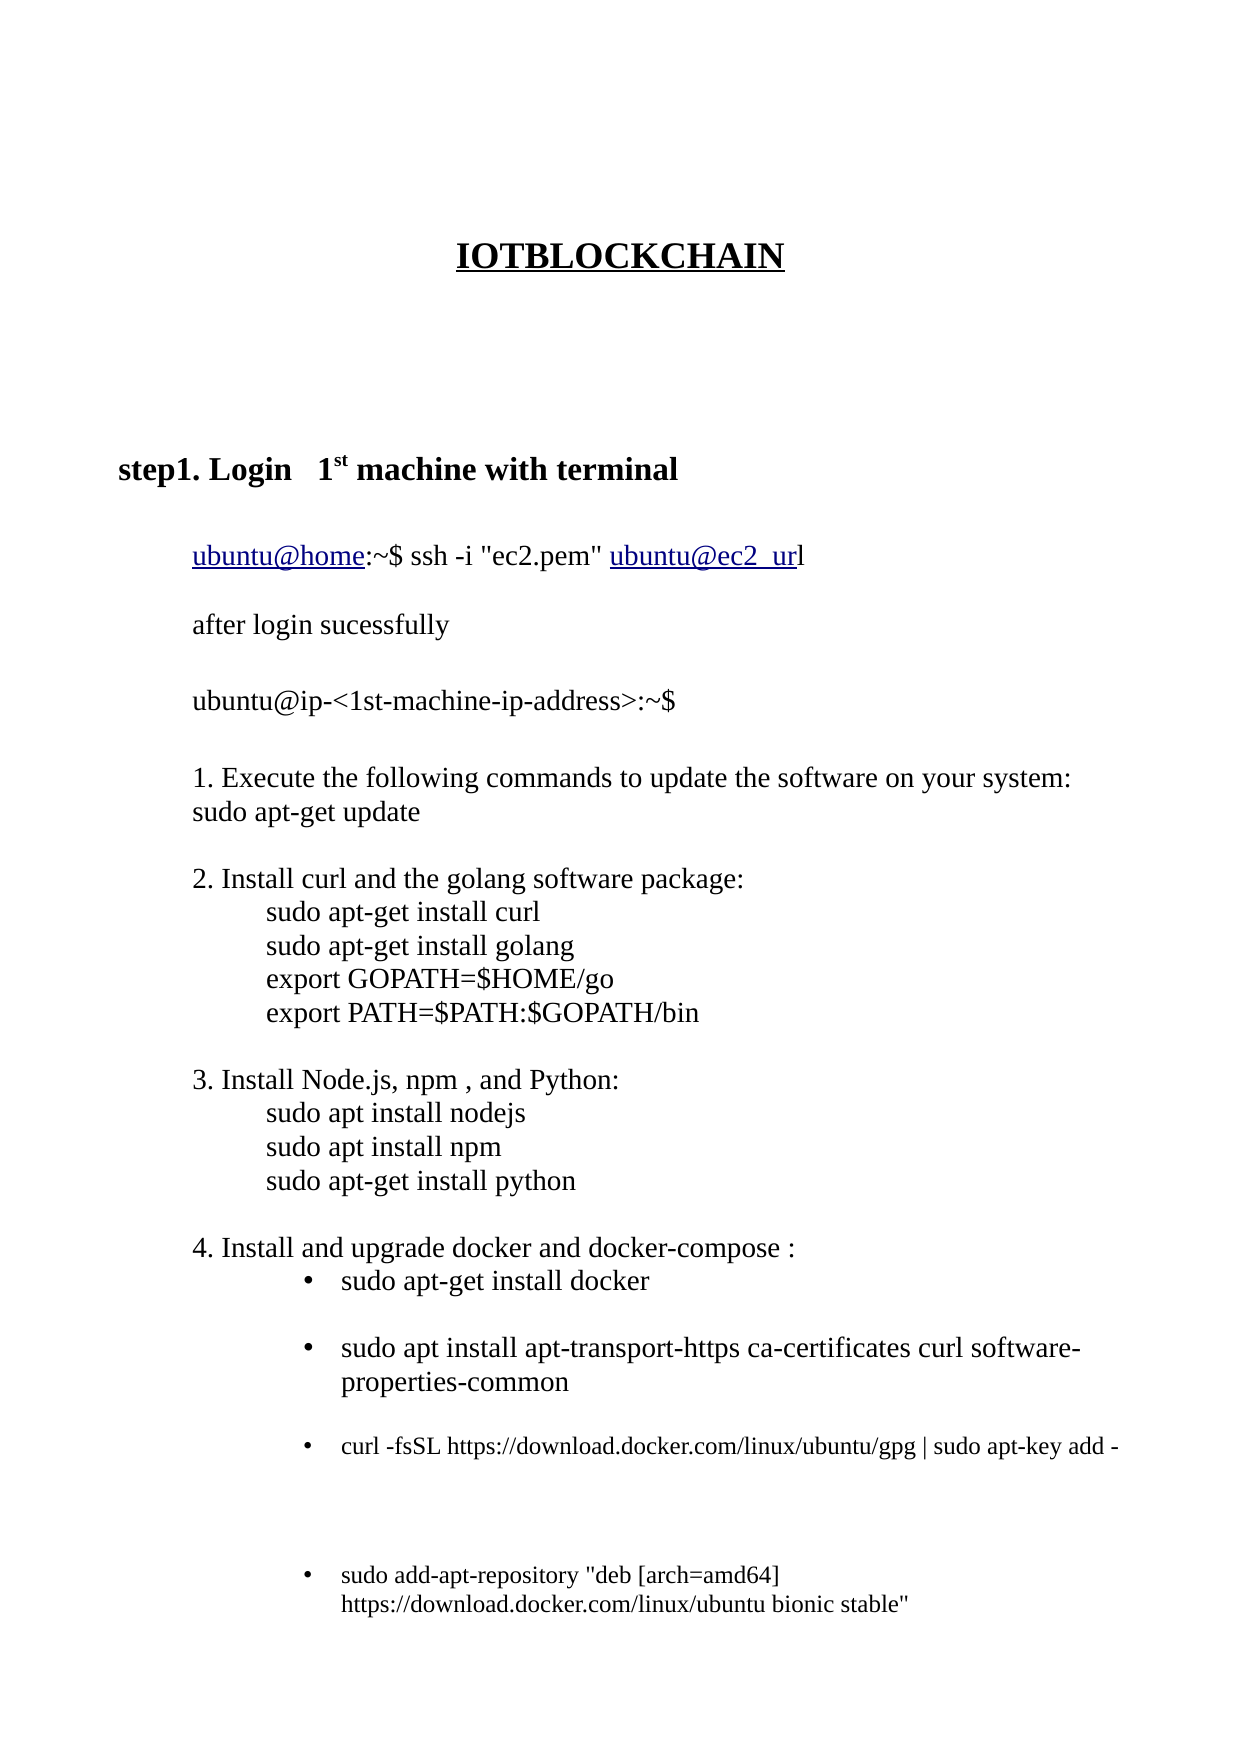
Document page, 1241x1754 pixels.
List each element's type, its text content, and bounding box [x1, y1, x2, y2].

text export GOPATH=$HOME/go [118, 961, 1122, 995]
text 2. Install curl and the golang software package: [118, 861, 1122, 894]
text sudo apt install nodejs [118, 1096, 1122, 1129]
list curl -fsSL https://download.docker.com/linux/ubuntu/gpg | sudo apt-key add - [303, 1431, 1122, 1460]
text ubuntu@ip-<1st-machine-ip-address>:~$ [118, 683, 1122, 717]
text IOTBLOCKCHAIN [118, 233, 1122, 276]
text sudo apt install npm [118, 1129, 1122, 1163]
text sudo apt-get update [118, 794, 1122, 827]
text sudo apt-get install python [118, 1163, 1122, 1196]
list sudo apt install apt-transport-https ca-certificates curl software-properties-common [303, 1331, 1122, 1398]
list sudo add-apt-repository "deb [arch=amd64] https://download.docker.com/linux/ubuntu bionic stable" [303, 1561, 1122, 1618]
text export PATH=$PATH:$GOPATH/bin [118, 995, 1122, 1028]
text sudo apt-get install golang [118, 928, 1122, 961]
text step1. Login 1st machine with terminal [118, 449, 1122, 530]
text sudo apt-get install curl [118, 894, 1122, 928]
list sudo apt-get install docker [303, 1263, 1122, 1297]
text 4. Install and upgrade docker and docker-compose : [118, 1230, 1122, 1263]
text 1. Execute the following commands to update the software on your system: [118, 760, 1122, 794]
text ubuntu@home:~$ ssh -i "ec2.pem" ubuntu@ec2_url after login sucessfully [118, 530, 1122, 640]
text 3. Install Node.js, npm , and Python: [118, 1062, 1122, 1096]
